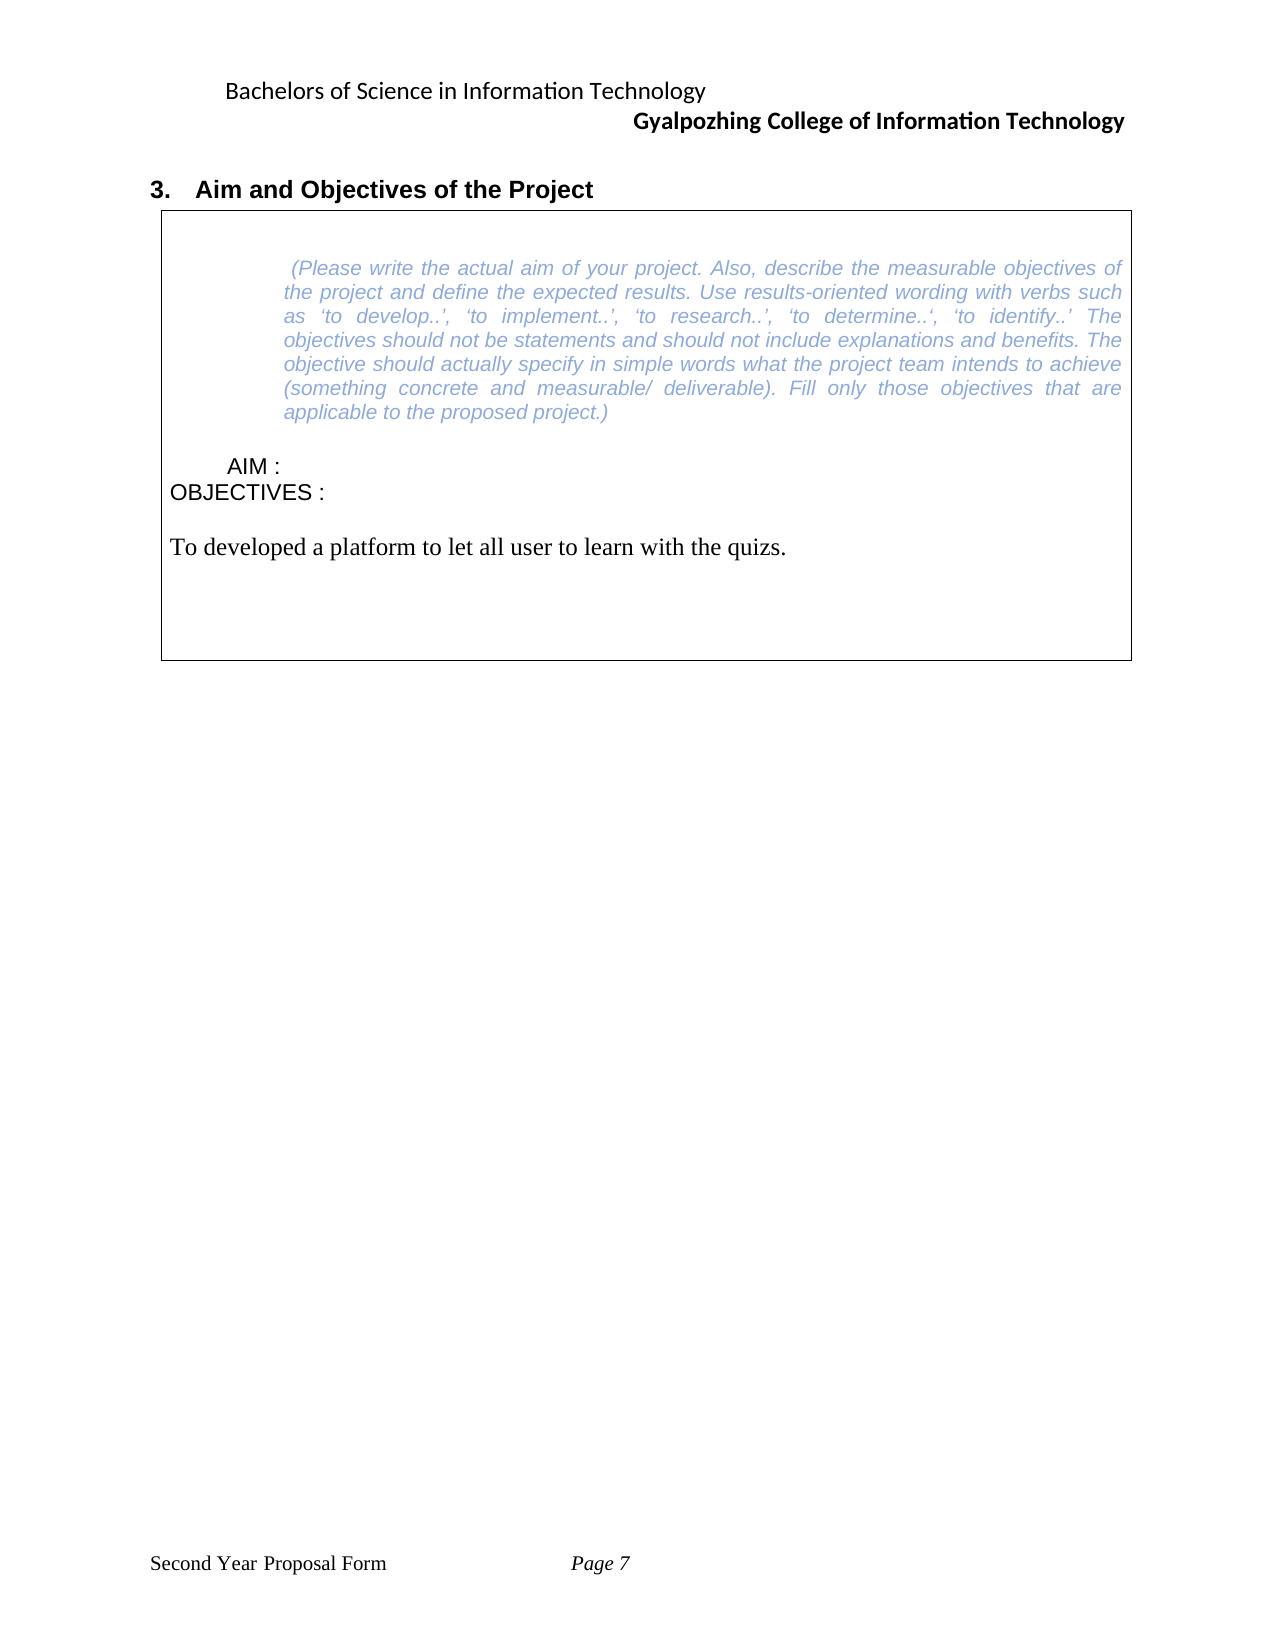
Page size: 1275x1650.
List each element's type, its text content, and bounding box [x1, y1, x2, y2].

table_header (Please write the actual aim of your project. Also, describe the measurable objectives of the project and define the expected results. Use results-oriented wording with verbs such as ‘to develop..’, ‘to implement..’, ‘to research..’, ‘to determine..‘, ‘to identify..’ The objectives should not be statements and should not include explanations and benefits. The objective should actually specify in simple words what the project team intends to achieve (something concrete and measurable/ deliverable). Fill only those objectives that are applicable to the proposed project.) [162, 211, 1131, 444]
subtitle 3. Aim and Objectives of the Project [150, 175, 1125, 204]
table_cell AIM : OBJECTIVES : To developed a platform to let all user to learn with the quizs. [162, 444, 1131, 569]
table_cell [162, 614, 1131, 660]
table_cell [162, 569, 1131, 614]
